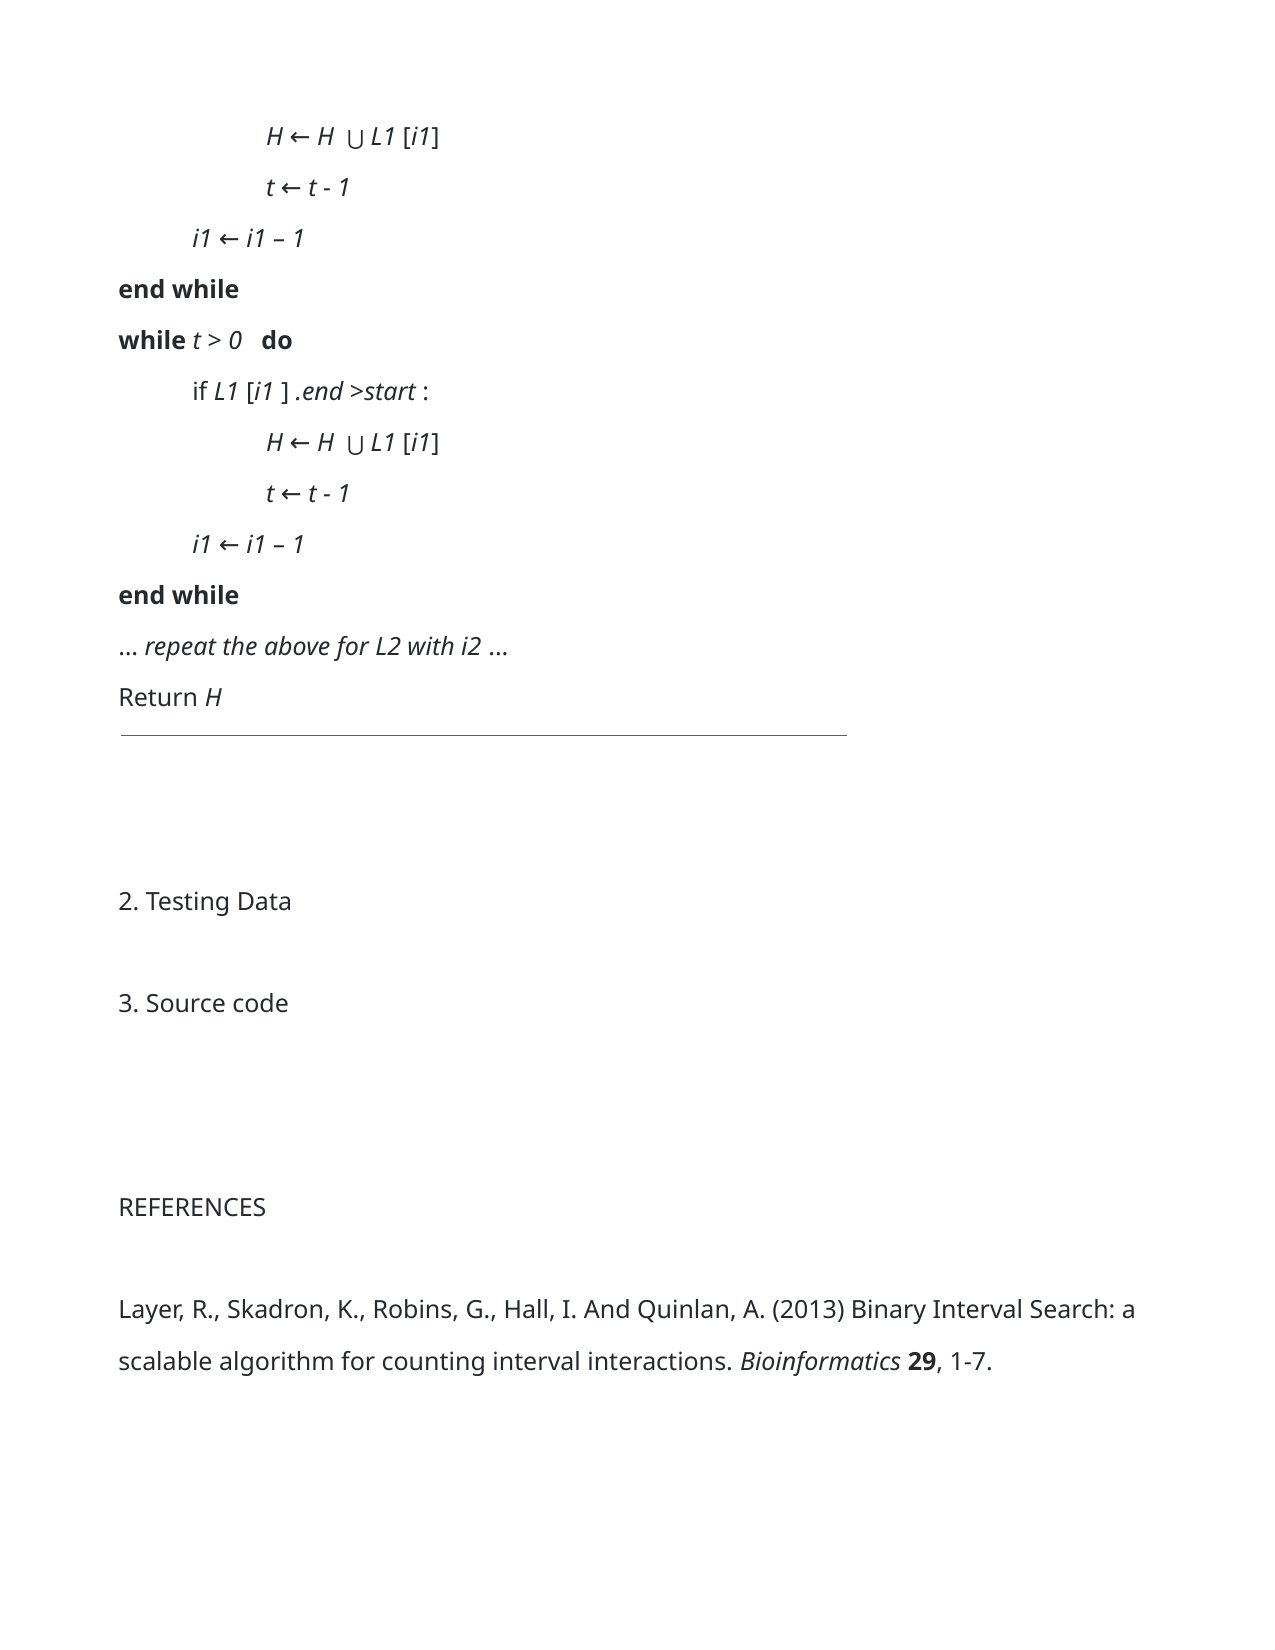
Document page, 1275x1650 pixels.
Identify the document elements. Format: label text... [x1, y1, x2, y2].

text Layer, R., Skadron, K., Robins, G., Hall, I. And Quinlan, A. (2013) Binary Interval Search: a scalable algorithm for counting interval interactions. Bioinformatics 29, 1-7. [118, 1292, 1157, 1377]
text i1 ← i1 – 1 [118, 526, 1157, 561]
text H ← H ⋃ L1 [i1] [118, 424, 1157, 458]
text 2. Testing Data [118, 884, 1157, 918]
text … repeat the above for L2 with i2 ... [118, 628, 1157, 663]
text if L1 [i1 ] .end >start : [118, 373, 1157, 407]
text REFERENCES [118, 1190, 1157, 1224]
text Return H [118, 679, 1157, 714]
text t ← t - 1 [118, 169, 1157, 203]
text end while [118, 271, 1157, 305]
text i1 ← i1 – 1 [118, 220, 1157, 254]
text end while [118, 577, 1157, 612]
text 3. Source code [118, 986, 1157, 1020]
text t ← t - 1 [118, 475, 1157, 509]
text while t > 0 do [118, 322, 1157, 356]
text H ← H ⋃ L1 [i1] [118, 118, 1157, 152]
